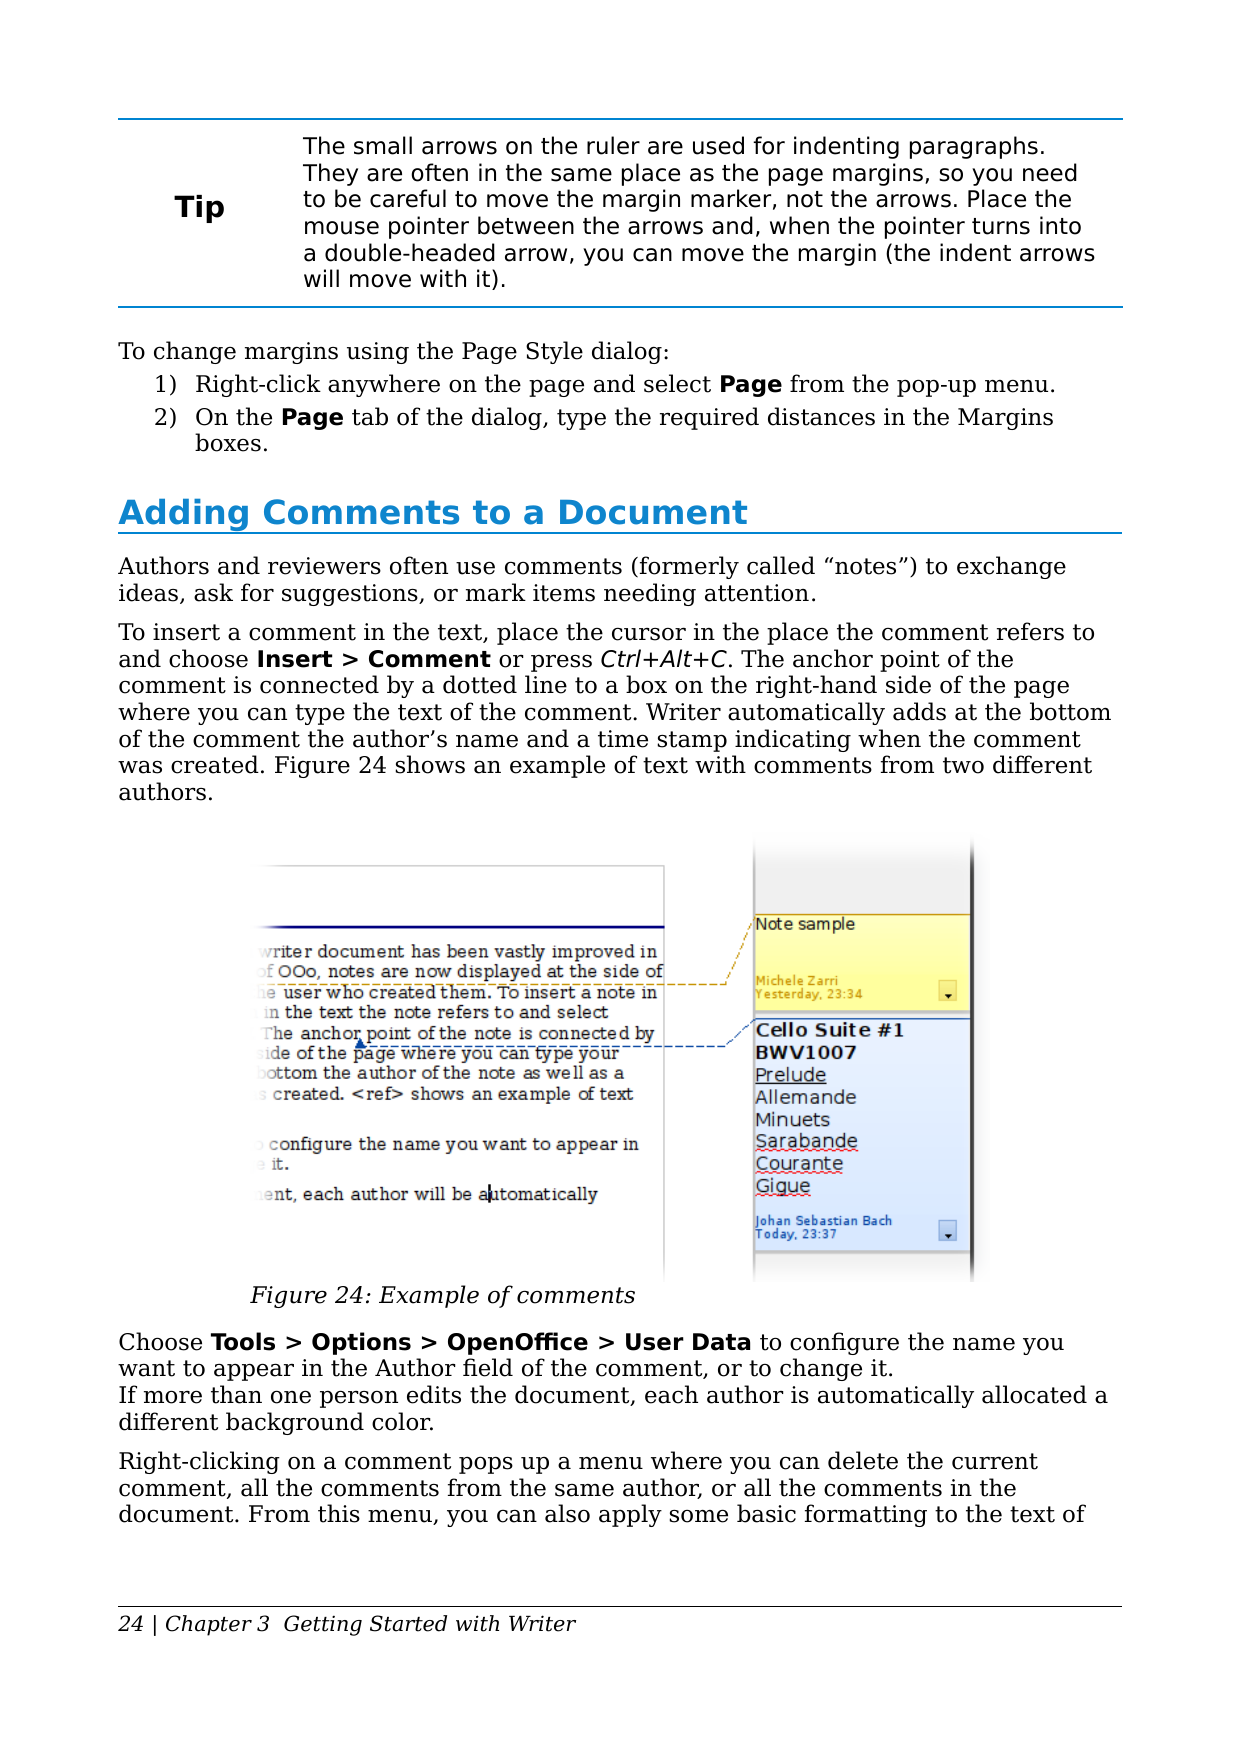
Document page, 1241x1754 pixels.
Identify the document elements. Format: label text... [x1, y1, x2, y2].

table_header Tip [118, 120, 281, 306]
list To change margins using the Page Style dialog: [118, 338, 1122, 364]
text Right-clicking on a comment pops up a menu where you can delete the current comment, all the comments from the same author, or all the comments in the document. From this menu, you can also apply some basic formatting to the text of [118, 1448, 1122, 1528]
list On the Page tab of the dialog, type the required distances in the Margins boxes. [177, 404, 1122, 457]
text [250, 818, 990, 832]
text Figure 24: Example of comments [250, 1282, 990, 1309]
text Choose Tools > Options > OpenOffice > User Data to configure the name you want to appear in the Author field of the comment, or to change it. [118, 1329, 1122, 1382]
text If more than one person edits the document, each author is automatically allocated a different background color. [118, 1382, 1122, 1436]
subtitle Adding Comments to a Document [118, 493, 1122, 532]
list Right-click anywhere on the page and select Page from the pop-up menu. [177, 371, 1122, 398]
picture [250, 832, 990, 1282]
table_header The small arrows on the ruler are used for indenting paragraphs. They are often in the same place as the page margins, so you need to be careful to move the margin marker, not the arrows. Place the mouse pointer between the arrows and, when the pointer turns into a double-headed arrow, you can move the margin (the indent arrows will move with it). [281, 120, 1122, 306]
text Authors and reviewers often use comments (formerly called “notes”) to exchange ideas, ask for suggestions, or mark items needing attention. [118, 553, 1122, 606]
text To insert a comment in the text, place the cursor in the place the comment refers to and choose Insert > Comment or press Ctrl+Alt+C. The anchor point of the comment is connected by a dotted line to a box on the right-hand side of the page where you can type the text of the comment. Writer automatically adds at the bottom of the comment the author’s name and a time stamp indicating when the comment was created. Figure 24 shows an example of text with comments from two different authors. [118, 619, 1122, 806]
